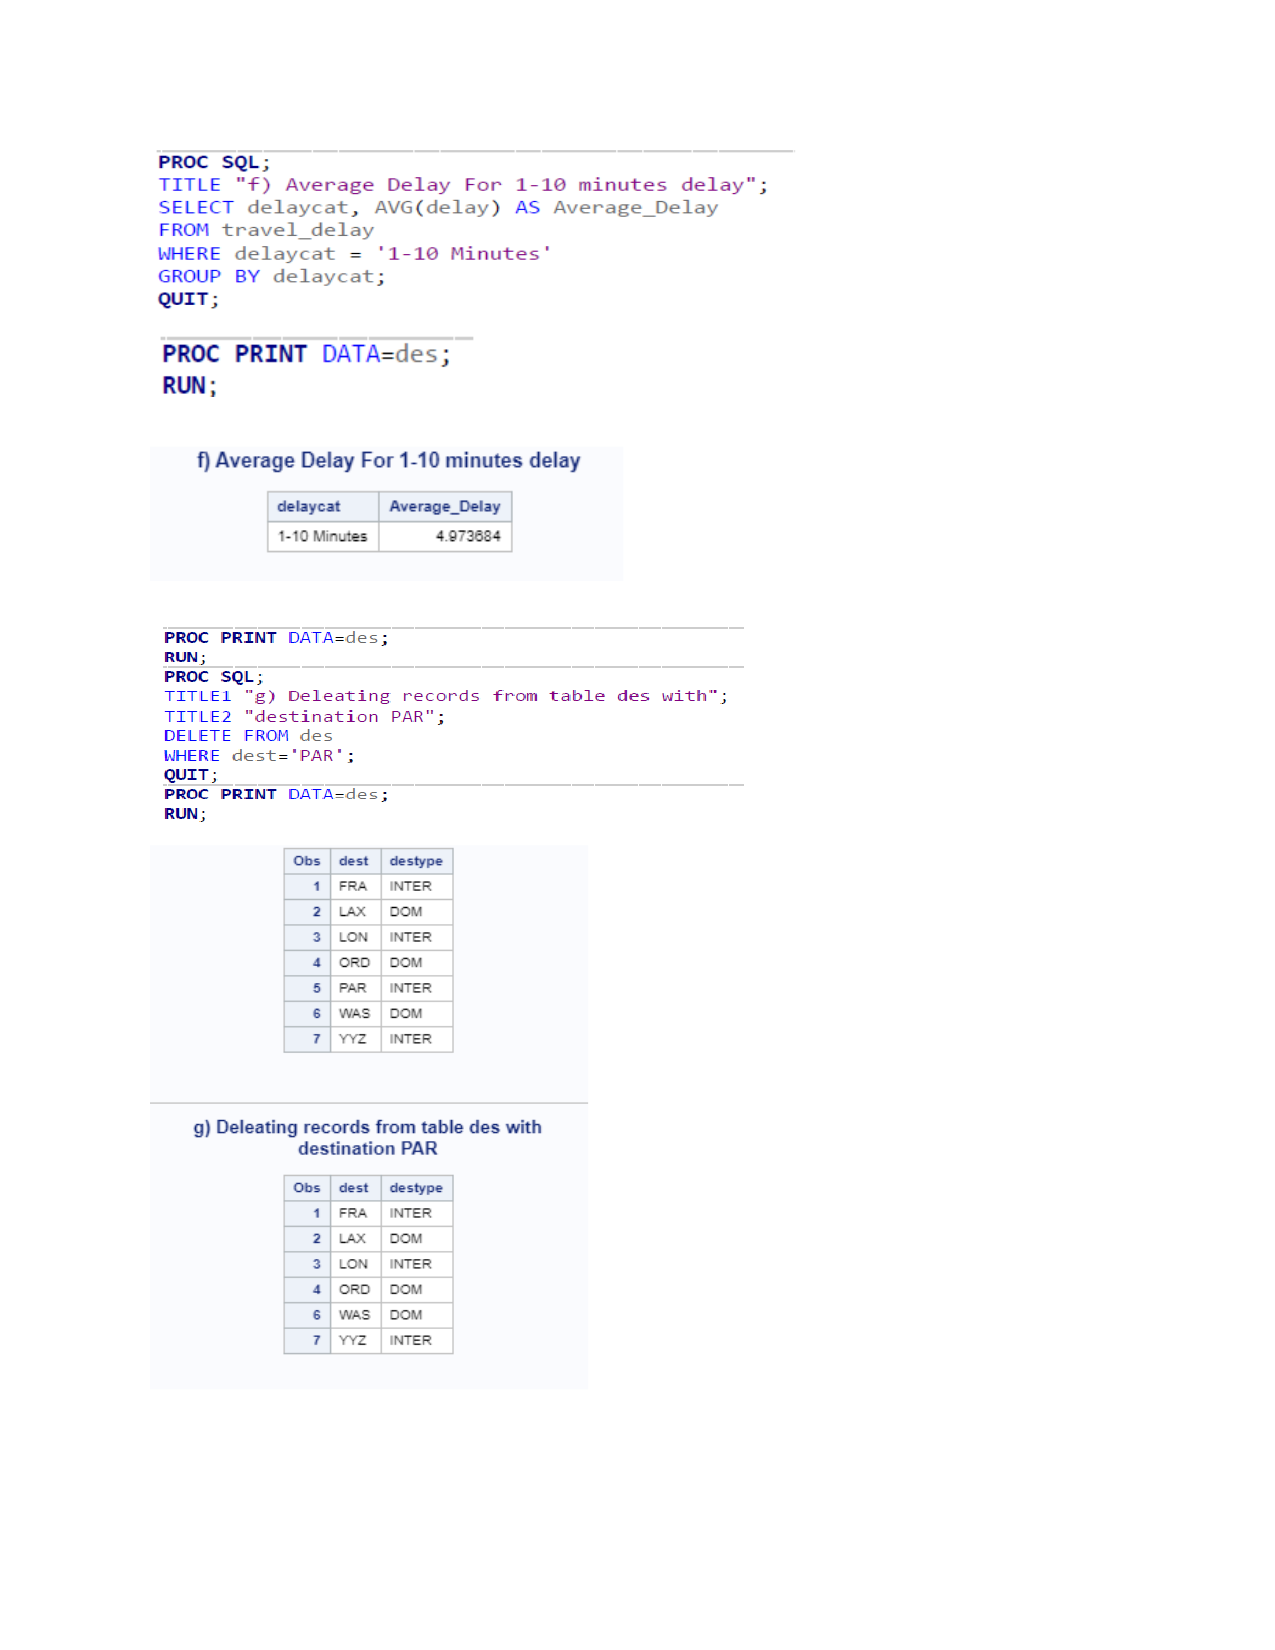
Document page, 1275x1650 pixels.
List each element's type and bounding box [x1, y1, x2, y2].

picture [150, 150, 796, 331]
picture [150, 334, 474, 397]
picture [150, 400, 624, 581]
picture [150, 836, 589, 1400]
picture [150, 622, 744, 833]
